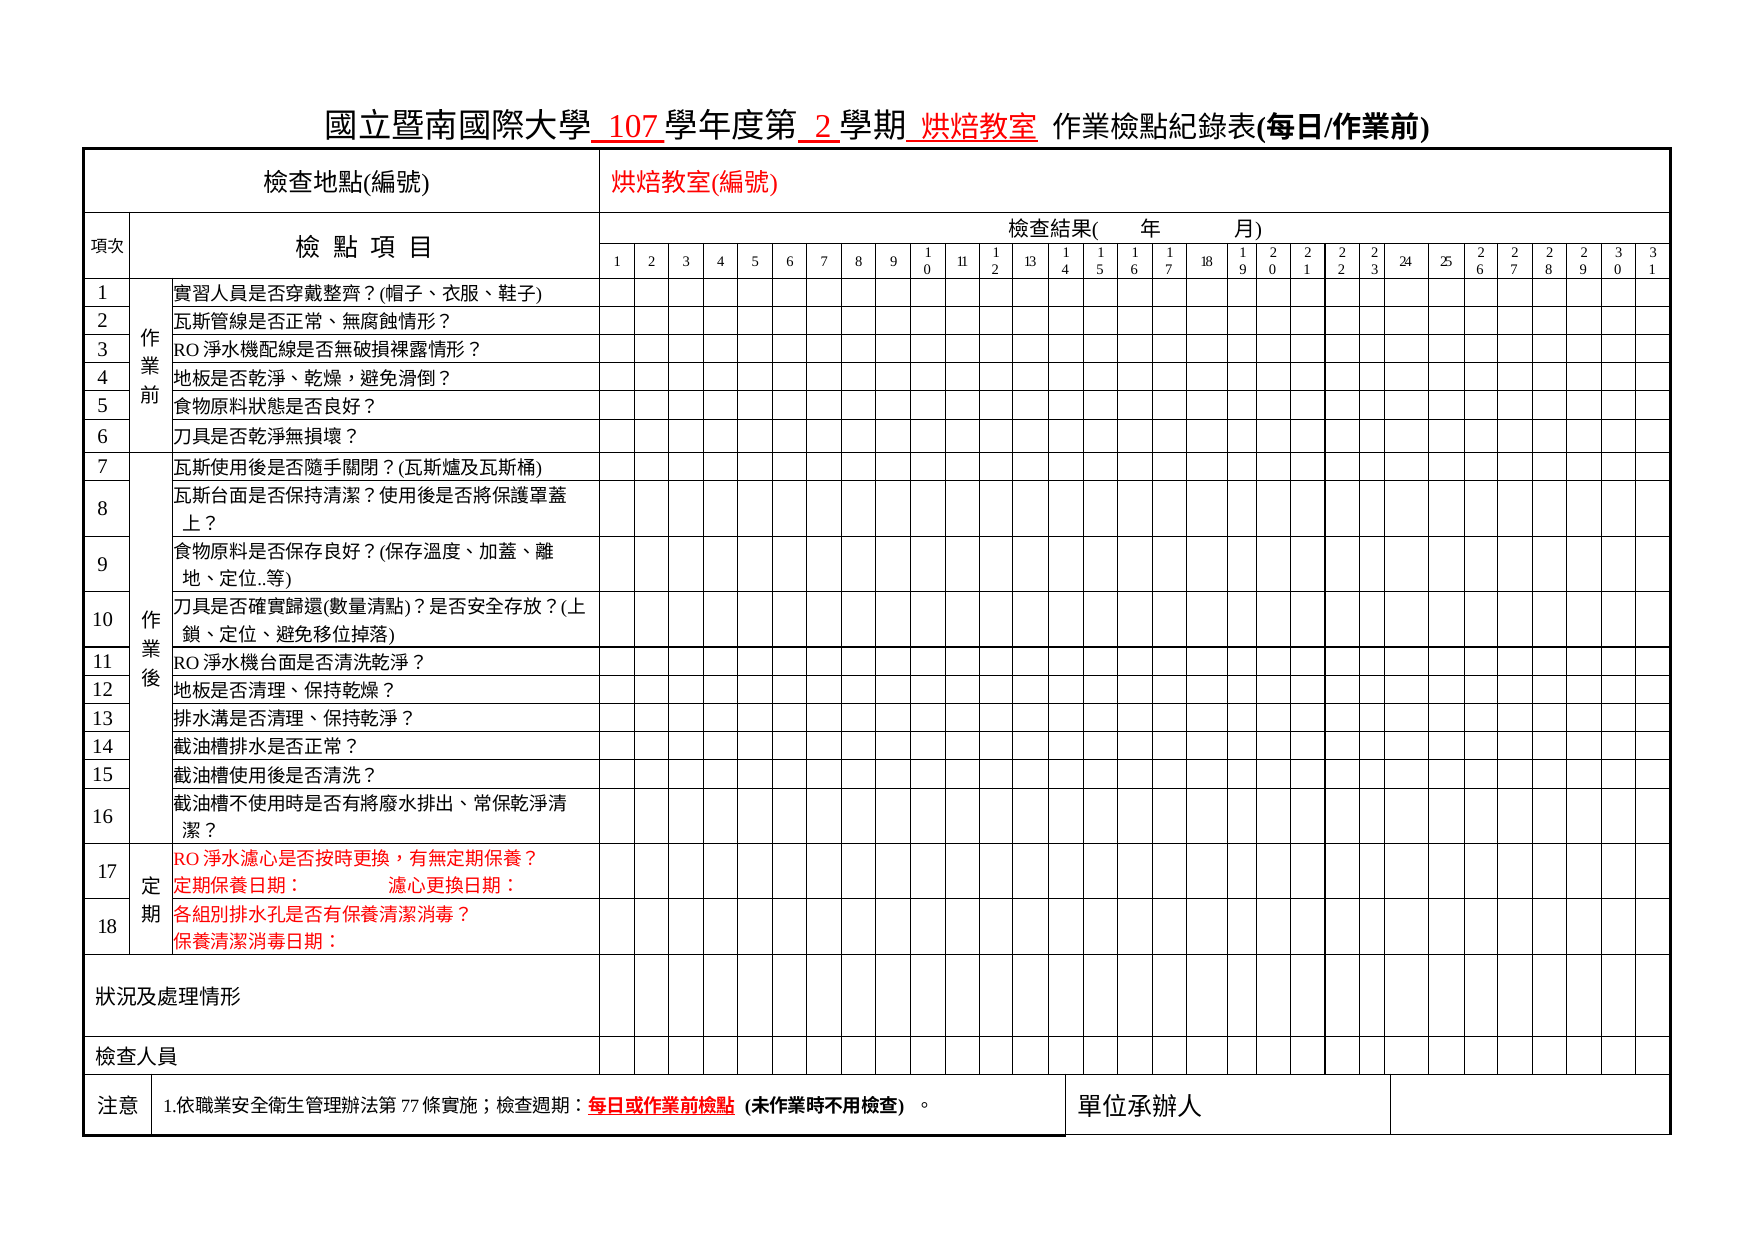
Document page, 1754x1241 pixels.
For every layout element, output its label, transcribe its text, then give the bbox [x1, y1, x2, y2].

table_cell [1049, 676, 1083, 703]
table_cell [1567, 1037, 1601, 1073]
table_cell [669, 481, 703, 536]
table_cell [669, 955, 703, 1036]
table_cell [911, 955, 945, 1036]
table_cell [1326, 307, 1359, 334]
table_cell [1153, 481, 1186, 536]
table_cell [1360, 760, 1384, 787]
table_cell 15 [85, 760, 129, 787]
table_cell [773, 704, 806, 731]
table_cell [911, 789, 945, 843]
table_cell 6 [773, 244, 806, 277]
table_cell [946, 899, 979, 954]
table_cell [773, 363, 806, 390]
table_cell [1187, 1037, 1227, 1073]
table_cell [773, 732, 806, 759]
table_cell [1533, 676, 1566, 703]
table_cell [1291, 420, 1324, 452]
table_cell [738, 363, 772, 390]
table_cell [1153, 899, 1186, 954]
table_cell [911, 899, 945, 954]
table_cell [635, 1037, 668, 1073]
table_cell [1228, 732, 1256, 759]
table_cell [1602, 899, 1635, 954]
table_cell [1385, 955, 1428, 1036]
table_cell [1326, 704, 1359, 731]
table_cell [669, 279, 703, 306]
table_cell 5 [738, 244, 772, 277]
table_cell [911, 363, 945, 390]
table_cell [1636, 363, 1669, 390]
table_cell [669, 899, 703, 954]
table_cell [1533, 789, 1566, 843]
table_cell [1602, 1037, 1635, 1073]
table_cell 11 [946, 244, 979, 277]
table_cell [1326, 453, 1359, 480]
table_cell 13 [85, 704, 129, 731]
table_cell [1385, 676, 1428, 703]
table_cell [1228, 363, 1256, 390]
table_cell [1465, 420, 1497, 452]
table_cell [946, 732, 979, 759]
table_cell [1013, 1037, 1048, 1073]
table_cell [1084, 279, 1117, 306]
table_cell RO淨水機台面是否清洗乾淨？ [173, 648, 599, 674]
table_cell [1465, 648, 1497, 674]
table_cell [1602, 732, 1635, 759]
table_cell [1429, 732, 1464, 759]
table_cell [600, 453, 634, 480]
table_cell [1013, 704, 1048, 731]
table_cell 2 [85, 307, 129, 334]
table_cell [1360, 481, 1384, 536]
table_cell [600, 789, 634, 843]
table_cell [635, 732, 668, 759]
table_cell [911, 279, 945, 306]
table_cell [704, 648, 737, 674]
table_cell [1118, 704, 1152, 731]
table_cell [773, 676, 806, 703]
table_cell 5 [85, 391, 129, 419]
table_cell [946, 335, 979, 362]
table_cell [1567, 648, 1601, 674]
table_cell 21 [1291, 244, 1324, 277]
table_cell 26 [1465, 244, 1497, 277]
table_cell [911, 481, 945, 536]
table_cell [1602, 676, 1635, 703]
table_cell [1602, 279, 1635, 306]
table_cell [738, 335, 772, 362]
table_cell [1084, 307, 1117, 334]
table_cell 17 [1153, 244, 1186, 277]
table_cell [1465, 704, 1497, 731]
table_cell 12 [980, 244, 1012, 277]
table_cell [946, 481, 979, 536]
table_cell [980, 307, 1012, 334]
table_cell [911, 844, 945, 898]
table_cell [1187, 789, 1227, 843]
table_cell [1049, 844, 1083, 898]
table_cell [1498, 648, 1532, 674]
table_cell [876, 760, 910, 787]
table_cell [1084, 760, 1117, 787]
table_cell 瓦斯台面是否保持清潔？使用後是否將保護罩蓋上？ [173, 481, 599, 536]
table_cell [842, 844, 875, 898]
table_cell [842, 279, 875, 306]
table_cell [773, 899, 806, 954]
table_cell [1429, 789, 1464, 843]
table_cell [1498, 844, 1532, 898]
table_cell [1049, 481, 1083, 536]
table_cell [1228, 676, 1256, 703]
table_cell 排水溝是否清理、保持乾淨？ [173, 704, 599, 731]
table_cell 3 [669, 244, 703, 277]
table_cell [1326, 420, 1359, 452]
table_cell [1429, 648, 1464, 674]
table_cell [1498, 481, 1532, 536]
table_cell [807, 481, 841, 536]
table_cell RO淨水機配線是否無破損裸露情形？ [173, 335, 599, 362]
table_cell 22 [1326, 244, 1359, 277]
table_cell [1533, 363, 1566, 390]
table_cell [1118, 676, 1152, 703]
table_cell [1385, 420, 1428, 452]
table_cell 檢查結果( 年 月) [600, 213, 1669, 243]
table_cell [635, 592, 668, 646]
table_cell [1187, 307, 1227, 334]
table_cell [600, 279, 634, 306]
table_cell 1 [85, 279, 129, 306]
table_cell 8 [85, 481, 129, 536]
table_cell [807, 844, 841, 898]
table_cell [669, 391, 703, 419]
table_cell [1385, 1037, 1428, 1073]
table_cell [1465, 481, 1497, 536]
table_cell [1291, 453, 1324, 480]
table_cell [1257, 537, 1290, 591]
table_cell [738, 391, 772, 419]
table_cell [1013, 955, 1048, 1036]
table_cell [1257, 844, 1290, 898]
table_cell [876, 335, 910, 362]
table_cell [1187, 648, 1227, 674]
table_cell [1385, 363, 1428, 390]
table_cell [1360, 732, 1384, 759]
table_cell [1567, 955, 1601, 1036]
table_cell [1602, 844, 1635, 898]
table_cell 20 [1257, 244, 1290, 277]
table_cell 27 [1498, 244, 1532, 277]
table_cell [980, 676, 1012, 703]
table_cell [635, 391, 668, 419]
table_cell [1385, 335, 1428, 362]
table_cell [1533, 279, 1566, 306]
table_cell [911, 760, 945, 787]
table_cell [1118, 844, 1152, 898]
table_cell [1118, 391, 1152, 419]
table_cell [600, 760, 634, 787]
table_cell [1257, 453, 1290, 480]
table_cell [842, 676, 875, 703]
table_cell [842, 335, 875, 362]
table_cell [842, 420, 875, 452]
table_cell [704, 537, 737, 591]
table_cell [1360, 420, 1384, 452]
table_cell [980, 363, 1012, 390]
table_cell [1533, 955, 1566, 1036]
table_cell [1257, 1037, 1290, 1073]
table_cell [1465, 676, 1497, 703]
table_cell [1118, 760, 1152, 787]
table_cell [1567, 481, 1601, 536]
table_cell [1385, 789, 1428, 843]
table_cell 3 [85, 335, 129, 362]
table_cell [876, 592, 910, 646]
table_cell [1291, 537, 1324, 591]
table_cell [842, 592, 875, 646]
table_cell 18 [1187, 244, 1227, 277]
table_cell 作業後 [130, 453, 172, 843]
table_cell [704, 453, 737, 480]
table_cell [1360, 899, 1384, 954]
table_cell [1291, 789, 1324, 843]
table_cell 14 [85, 732, 129, 759]
table_cell 10 [85, 592, 129, 646]
table_cell [669, 592, 703, 646]
table_cell [1326, 391, 1359, 419]
table_cell [1291, 760, 1324, 787]
table_cell [1533, 592, 1566, 646]
table_cell [807, 789, 841, 843]
table_cell [1533, 481, 1566, 536]
table_cell 定期 [130, 844, 172, 954]
table_cell [1187, 844, 1227, 898]
table_cell [1602, 760, 1635, 787]
table_cell [600, 363, 634, 390]
table_cell [773, 279, 806, 306]
table_cell [1049, 363, 1083, 390]
table_cell 16 [85, 789, 129, 843]
table_cell 刀具是否乾淨無損壞？ [173, 420, 599, 452]
table_cell [807, 955, 841, 1036]
table_cell 檢 點 項 目 [130, 213, 599, 277]
table_cell [1118, 420, 1152, 452]
table_cell [911, 420, 945, 452]
table_cell [1385, 732, 1428, 759]
table_cell [1228, 760, 1256, 787]
table_cell 10 [911, 244, 945, 277]
table_cell [1084, 1037, 1117, 1073]
table_cell 15 [1084, 244, 1117, 277]
table_cell [669, 537, 703, 591]
table_cell 項次 [85, 213, 129, 277]
table_cell [1567, 844, 1601, 898]
table_cell [1049, 537, 1083, 591]
table_cell [1084, 955, 1117, 1036]
table_cell [1636, 760, 1669, 787]
table_cell 食物原料是否保存良好？(保存溫度、加蓋、離地、定位..等) [173, 537, 599, 591]
table_cell [1636, 592, 1669, 646]
table_cell [911, 676, 945, 703]
table_cell [1636, 704, 1669, 731]
table_cell [1602, 391, 1635, 419]
table_cell [1533, 1037, 1566, 1073]
table_cell [1118, 899, 1152, 954]
table_cell [1228, 335, 1256, 362]
table_cell [1153, 453, 1186, 480]
table_cell [1602, 307, 1635, 334]
table_cell [807, 760, 841, 787]
table_cell [635, 704, 668, 731]
table_cell [1291, 481, 1324, 536]
table_cell [1228, 420, 1256, 452]
table_cell [1360, 1037, 1384, 1073]
table_header 烘焙教室(編號) [600, 150, 1669, 212]
table_cell [1429, 420, 1464, 452]
table_cell [1360, 335, 1384, 362]
table_cell [1084, 363, 1117, 390]
table_cell [704, 363, 737, 390]
table_cell 19 [1228, 244, 1256, 277]
table_cell [842, 955, 875, 1036]
table_cell [669, 760, 703, 787]
table_cell 7 [807, 244, 841, 277]
table_cell [1636, 955, 1669, 1036]
table_cell [1498, 279, 1532, 306]
table_cell [1429, 453, 1464, 480]
table_cell [1498, 1037, 1532, 1073]
table_cell [1360, 789, 1384, 843]
table_cell 檢查人員 [85, 1037, 599, 1073]
table_cell [600, 481, 634, 536]
table_header 檢查地點(編號) [85, 150, 599, 212]
table_cell [1533, 453, 1566, 480]
table_cell [1118, 1037, 1152, 1073]
table_cell [876, 1037, 910, 1073]
table_cell [1153, 676, 1186, 703]
table_cell [1291, 363, 1324, 390]
table_cell [1153, 420, 1186, 452]
table_cell [600, 955, 634, 1036]
table_cell [1013, 307, 1048, 334]
table_cell [669, 420, 703, 452]
table_cell 6 [85, 420, 129, 452]
table_cell 地板是否清理、保持乾燥？ [173, 676, 599, 703]
table_cell [773, 955, 806, 1036]
table_cell [1429, 899, 1464, 954]
table_cell [1360, 537, 1384, 591]
table_cell [807, 391, 841, 419]
table_cell [704, 1037, 737, 1073]
table_cell [1257, 391, 1290, 419]
table_cell [1429, 955, 1464, 1036]
table_cell [980, 1037, 1012, 1073]
table_cell [946, 391, 979, 419]
table_cell [1498, 537, 1532, 591]
table_cell [1602, 648, 1635, 674]
table_cell [669, 1037, 703, 1073]
table_cell [1533, 391, 1566, 419]
table_cell 地板是否乾淨、乾燥，避免滑倒？ [173, 363, 599, 390]
table_cell [1049, 955, 1083, 1036]
table_cell [600, 899, 634, 954]
table_cell [1187, 420, 1227, 452]
table_cell [1429, 391, 1464, 419]
table_cell [1498, 789, 1532, 843]
table_cell [1465, 335, 1497, 362]
table_cell [704, 420, 737, 452]
table_cell [1118, 732, 1152, 759]
table_cell [876, 537, 910, 591]
table_cell [738, 955, 772, 1036]
table_cell 注意 [85, 1075, 151, 1134]
table_cell [1049, 789, 1083, 843]
table_cell [1636, 844, 1669, 898]
table_cell [1602, 592, 1635, 646]
table_cell 12 [85, 676, 129, 703]
table_cell [946, 453, 979, 480]
table_cell [738, 537, 772, 591]
table_cell [635, 760, 668, 787]
table_cell [1013, 363, 1048, 390]
table_cell [1326, 760, 1359, 787]
table_cell [1636, 335, 1669, 362]
table_cell [1118, 955, 1152, 1036]
table_cell [1257, 955, 1290, 1036]
table_cell [1385, 391, 1428, 419]
table_cell [669, 676, 703, 703]
table_cell [1187, 537, 1227, 591]
table_cell [1465, 760, 1497, 787]
table_cell [1567, 307, 1601, 334]
table_cell [1498, 704, 1532, 731]
table_cell [1013, 844, 1048, 898]
table_cell 9 [85, 537, 129, 591]
table_cell [1084, 481, 1117, 536]
table_cell 31 [1636, 244, 1669, 277]
table_cell [946, 537, 979, 591]
table_cell [1228, 955, 1256, 1036]
table_cell [980, 481, 1012, 536]
table_cell [1049, 420, 1083, 452]
table_cell [842, 1037, 875, 1073]
table_cell [1228, 537, 1256, 591]
table_cell [946, 789, 979, 843]
table_cell [1465, 391, 1497, 419]
table_cell [704, 481, 737, 536]
table_cell [635, 420, 668, 452]
table_cell [1567, 453, 1601, 480]
table_cell 11 [85, 648, 129, 674]
table_cell [738, 279, 772, 306]
table_cell [1118, 537, 1152, 591]
table_cell [876, 789, 910, 843]
table_cell [773, 537, 806, 591]
table_cell [1049, 704, 1083, 731]
table_cell [946, 307, 979, 334]
table_cell [1228, 307, 1256, 334]
table_cell [1602, 704, 1635, 731]
table_cell [980, 537, 1012, 591]
table_cell [704, 676, 737, 703]
table_cell [600, 704, 634, 731]
table_cell [738, 1037, 772, 1073]
table_cell [1385, 307, 1428, 334]
table_cell [1257, 704, 1290, 731]
table_cell [911, 391, 945, 419]
table_cell [980, 732, 1012, 759]
table_cell [635, 537, 668, 591]
table_cell [1533, 899, 1566, 954]
table_cell [1602, 955, 1635, 1036]
table_cell [1013, 648, 1048, 674]
table_cell [1228, 481, 1256, 536]
table_cell [1049, 648, 1083, 674]
table_cell 8 [842, 244, 875, 277]
table_cell [1084, 648, 1117, 674]
table_cell [1465, 537, 1497, 591]
table_cell [1636, 537, 1669, 591]
table_cell [876, 899, 910, 954]
table_cell [1187, 899, 1227, 954]
table_cell [1049, 279, 1083, 306]
table_cell [911, 307, 945, 334]
table_cell [980, 648, 1012, 674]
table_cell [1533, 307, 1566, 334]
table_cell [669, 335, 703, 362]
table_cell [1360, 592, 1384, 646]
table_cell [1257, 279, 1290, 306]
table_cell [1326, 1037, 1359, 1073]
table_cell [876, 704, 910, 731]
table_cell [600, 592, 634, 646]
table_cell [1118, 307, 1152, 334]
table_cell 狀況及處理情形 [85, 955, 599, 1036]
table_cell [1013, 592, 1048, 646]
table_cell [1636, 648, 1669, 674]
table_cell [1187, 592, 1227, 646]
table_cell [946, 592, 979, 646]
table_cell [704, 955, 737, 1036]
table_cell [911, 592, 945, 646]
table_cell 截油槽使用後是否清洗？ [173, 760, 599, 787]
table_cell [842, 899, 875, 954]
table_cell [1391, 1075, 1669, 1134]
table_cell [1326, 537, 1359, 591]
table_cell [1291, 955, 1324, 1036]
table_cell [1291, 1037, 1324, 1073]
table_cell [1291, 704, 1324, 731]
table_cell [1013, 391, 1048, 419]
table_cell [704, 732, 737, 759]
table_cell [1118, 363, 1152, 390]
table_cell [876, 279, 910, 306]
table_cell [773, 648, 806, 674]
table_cell [704, 307, 737, 334]
table_cell [1291, 592, 1324, 646]
table_cell [807, 537, 841, 591]
table_cell [1257, 363, 1290, 390]
table_cell [1602, 789, 1635, 843]
table_cell [704, 760, 737, 787]
table_cell [1326, 899, 1359, 954]
table_cell [1567, 592, 1601, 646]
table_cell [1153, 844, 1186, 898]
table_cell 1 [600, 244, 634, 277]
table_cell [876, 481, 910, 536]
table_cell [946, 279, 979, 306]
table_cell [635, 648, 668, 674]
table_cell [1602, 420, 1635, 452]
table_cell [738, 760, 772, 787]
table_cell [1084, 899, 1117, 954]
table_cell [773, 789, 806, 843]
table_cell [773, 481, 806, 536]
table_cell [1228, 1037, 1256, 1073]
table_cell [946, 955, 979, 1036]
table_cell [1498, 676, 1532, 703]
table_cell [842, 732, 875, 759]
table_cell [1326, 844, 1359, 898]
table_cell [911, 335, 945, 362]
table_cell [842, 537, 875, 591]
table_cell [635, 363, 668, 390]
table_cell [1498, 732, 1532, 759]
table_cell [773, 760, 806, 787]
table_cell [1429, 363, 1464, 390]
table_cell 單位承辦人 [1066, 1075, 1390, 1134]
table_cell [1013, 676, 1048, 703]
table_cell [1429, 760, 1464, 787]
table_cell [1153, 732, 1186, 759]
table_cell [876, 420, 910, 452]
table_cell 4 [85, 363, 129, 390]
table_cell [1602, 537, 1635, 591]
table_cell [704, 899, 737, 954]
table_cell 29 [1567, 244, 1601, 277]
table_cell [1153, 307, 1186, 334]
table_cell [1498, 899, 1532, 954]
table_cell [1429, 481, 1464, 536]
table_cell [1636, 481, 1669, 536]
table_cell [1360, 307, 1384, 334]
table_cell [1187, 732, 1227, 759]
table_cell [1013, 453, 1048, 480]
table_cell 食物原料狀態是否良好？ [173, 391, 599, 419]
table_cell 23 [1360, 244, 1384, 277]
table_cell [1084, 420, 1117, 452]
table_cell [600, 335, 634, 362]
table_cell [1049, 335, 1083, 362]
table_cell [1084, 391, 1117, 419]
table_cell 18 [85, 899, 129, 954]
table_cell [704, 789, 737, 843]
table_cell [1257, 420, 1290, 452]
table_cell [1498, 335, 1532, 362]
table_cell [738, 307, 772, 334]
table_cell [807, 307, 841, 334]
table_cell [635, 844, 668, 898]
table_cell [1636, 279, 1669, 306]
table_cell [1326, 363, 1359, 390]
table_cell [876, 391, 910, 419]
table_cell [600, 537, 634, 591]
table_cell [1084, 704, 1117, 731]
table_cell [1153, 704, 1186, 731]
table_cell [1567, 704, 1601, 731]
table_cell [807, 899, 841, 954]
table_cell [635, 899, 668, 954]
table_cell [1084, 592, 1117, 646]
table_cell 17 [85, 844, 129, 898]
table_cell [1465, 363, 1497, 390]
table_cell [1360, 648, 1384, 674]
table_cell [1084, 732, 1117, 759]
table_cell [842, 704, 875, 731]
table_cell [1360, 453, 1384, 480]
table_cell [1118, 335, 1152, 362]
table_cell [876, 307, 910, 334]
table_cell [1385, 279, 1428, 306]
table_cell 28 [1533, 244, 1566, 277]
table_cell [1636, 789, 1669, 843]
table_cell [1533, 335, 1566, 362]
table_cell 4 [704, 244, 737, 277]
table_cell [1153, 335, 1186, 362]
table_cell [704, 335, 737, 362]
table_cell [1465, 307, 1497, 334]
table_cell 13 [1013, 244, 1048, 277]
table_cell [1153, 760, 1186, 787]
table_cell [738, 648, 772, 674]
table_cell [635, 481, 668, 536]
table_cell [1533, 760, 1566, 787]
table_cell [773, 592, 806, 646]
table_cell [704, 704, 737, 731]
table_cell [1567, 789, 1601, 843]
table_cell [1291, 648, 1324, 674]
table_cell [1187, 453, 1227, 480]
table_cell [876, 844, 910, 898]
table_cell [946, 420, 979, 452]
table_cell [669, 648, 703, 674]
table_cell [704, 844, 737, 898]
table_cell [773, 453, 806, 480]
table_cell [1187, 391, 1227, 419]
table_cell [807, 732, 841, 759]
table_cell [600, 844, 634, 898]
table_cell [669, 704, 703, 731]
table_cell [1429, 592, 1464, 646]
table_cell 瓦斯使用後是否隨手關閉？(瓦斯爐及瓦斯桶) [173, 453, 599, 480]
table_cell [980, 391, 1012, 419]
table_cell [1118, 481, 1152, 536]
table_cell [1118, 592, 1152, 646]
table_cell [1291, 391, 1324, 419]
table_cell [807, 648, 841, 674]
table_cell [911, 537, 945, 591]
table_cell [1385, 481, 1428, 536]
table_cell [1228, 279, 1256, 306]
table_cell 作業前 [130, 279, 172, 452]
table_cell [1049, 899, 1083, 954]
table_cell [1636, 420, 1669, 452]
table_cell [738, 732, 772, 759]
table_cell [1153, 648, 1186, 674]
table_cell [876, 732, 910, 759]
table_cell [1257, 676, 1290, 703]
table_cell [1429, 844, 1464, 898]
table_cell [1013, 481, 1048, 536]
table_cell [1084, 789, 1117, 843]
table_cell [1291, 676, 1324, 703]
table_cell [738, 899, 772, 954]
table_cell [1636, 307, 1669, 334]
table_cell [1636, 732, 1669, 759]
table_cell [1084, 844, 1117, 898]
table_cell [635, 955, 668, 1036]
table_cell [1636, 391, 1669, 419]
table_cell [1326, 676, 1359, 703]
table_cell 2 [635, 244, 668, 277]
table_cell [1118, 648, 1152, 674]
table_cell [1429, 704, 1464, 731]
table_cell [1257, 592, 1290, 646]
table_cell [1567, 335, 1601, 362]
table_cell [738, 676, 772, 703]
table_cell [1187, 760, 1227, 787]
table_cell [1326, 955, 1359, 1036]
table_cell [1118, 789, 1152, 843]
table_cell 16 [1118, 244, 1152, 277]
table_cell [1228, 391, 1256, 419]
table_cell [980, 955, 1012, 1036]
table_cell 14 [1049, 244, 1083, 277]
table_cell [773, 391, 806, 419]
table_cell [842, 789, 875, 843]
table_cell [1013, 789, 1048, 843]
table_cell [1257, 899, 1290, 954]
table_cell [1187, 955, 1227, 1036]
table_cell [1187, 481, 1227, 536]
table_cell [807, 704, 841, 731]
table_cell [1187, 363, 1227, 390]
table_cell [773, 307, 806, 334]
table_cell [911, 648, 945, 674]
table_cell [911, 732, 945, 759]
table_cell [738, 481, 772, 536]
table_cell [842, 481, 875, 536]
table_cell [1118, 279, 1152, 306]
table_cell [635, 279, 668, 306]
table_cell [1228, 789, 1256, 843]
table_cell [842, 760, 875, 787]
table_cell [635, 453, 668, 480]
table_cell [1602, 363, 1635, 390]
table_cell [738, 704, 772, 731]
table_cell [738, 420, 772, 452]
table_cell [1385, 844, 1428, 898]
table_cell [1118, 453, 1152, 480]
table_cell [1567, 760, 1601, 787]
table_cell [1228, 453, 1256, 480]
table_cell [600, 732, 634, 759]
table_cell [1291, 279, 1324, 306]
table_cell [1360, 704, 1384, 731]
table_cell [1049, 453, 1083, 480]
table_cell [635, 789, 668, 843]
table_cell [1498, 453, 1532, 480]
table_cell [807, 335, 841, 362]
table_cell [1326, 789, 1359, 843]
table_cell [807, 453, 841, 480]
table_cell [807, 279, 841, 306]
table_cell [842, 307, 875, 334]
table_cell [738, 844, 772, 898]
table_cell [946, 648, 979, 674]
table_cell [1385, 704, 1428, 731]
table_cell [1465, 789, 1497, 843]
table_cell [600, 391, 634, 419]
table_cell [1084, 335, 1117, 362]
table_cell [1533, 844, 1566, 898]
table_cell [1429, 537, 1464, 591]
table_cell [1291, 335, 1324, 362]
table_cell [1567, 279, 1601, 306]
table_cell [911, 704, 945, 731]
table_cell [1533, 648, 1566, 674]
table_cell [1533, 704, 1566, 731]
table_cell [1013, 732, 1048, 759]
table_cell [807, 363, 841, 390]
table_cell [1228, 592, 1256, 646]
table_cell [1360, 391, 1384, 419]
table_cell 各組別排水孔是否有保養清潔消毒？ 保養清潔消毒日期： [173, 899, 599, 954]
table_cell [669, 844, 703, 898]
table_cell [1636, 676, 1669, 703]
table_cell [1567, 899, 1601, 954]
table_cell [1636, 453, 1669, 480]
table_cell 30 [1602, 244, 1635, 277]
table_cell [1533, 420, 1566, 452]
table_cell [1187, 335, 1227, 362]
table_cell [1291, 732, 1324, 759]
table_cell [980, 279, 1012, 306]
table_cell [1360, 363, 1384, 390]
table_cell 9 [876, 244, 910, 277]
table_cell [1187, 676, 1227, 703]
table_cell [1228, 844, 1256, 898]
table_cell [1049, 732, 1083, 759]
table_cell [1498, 307, 1532, 334]
table_cell [773, 335, 806, 362]
table_cell [1360, 955, 1384, 1036]
table_cell [911, 453, 945, 480]
table_cell [1257, 789, 1290, 843]
table_cell [704, 279, 737, 306]
table_cell [1257, 335, 1290, 362]
table_cell [1429, 1037, 1464, 1073]
table_cell [1326, 592, 1359, 646]
table_cell [600, 1037, 634, 1073]
table_cell [1257, 307, 1290, 334]
table_cell [911, 1037, 945, 1073]
table_cell [600, 676, 634, 703]
table_cell 1.依職業安全衛生管理辦法第77條實施；檢查週期：每日或作業前檢點 (未作業時不用檢查) 。 [152, 1075, 1065, 1134]
table_cell [1465, 453, 1497, 480]
table_cell [1228, 704, 1256, 731]
table_cell [1602, 335, 1635, 362]
table_cell [1153, 391, 1186, 419]
table_cell [704, 592, 737, 646]
table_cell [876, 363, 910, 390]
table_cell [1187, 279, 1227, 306]
table_cell [876, 955, 910, 1036]
table_cell [635, 307, 668, 334]
table_cell 7 [85, 453, 129, 480]
table_cell [1187, 704, 1227, 731]
table_cell [1228, 648, 1256, 674]
table_cell RO淨水濾心是否按時更換，有無定期保養？ 定期保養日期： 濾心更換日期： [173, 844, 599, 898]
table_cell [1567, 676, 1601, 703]
table_cell [669, 307, 703, 334]
table_cell [876, 453, 910, 480]
table_cell [1013, 279, 1048, 306]
table_cell [1385, 648, 1428, 674]
table_cell [1153, 1037, 1186, 1073]
table_cell [773, 1037, 806, 1073]
table_cell [1291, 844, 1324, 898]
table_cell [1326, 279, 1359, 306]
table_cell [1385, 899, 1428, 954]
table_cell [1602, 453, 1635, 480]
table_cell [876, 648, 910, 674]
table_cell [1153, 592, 1186, 646]
table_cell [635, 335, 668, 362]
table_cell [1567, 537, 1601, 591]
table_cell [980, 760, 1012, 787]
table_cell [980, 704, 1012, 731]
table_cell [1049, 592, 1083, 646]
table_cell [635, 676, 668, 703]
table_cell [946, 1037, 979, 1073]
table_cell [807, 420, 841, 452]
table_cell [1013, 899, 1048, 954]
table_cell [1429, 307, 1464, 334]
table_cell [980, 453, 1012, 480]
table_cell [1498, 955, 1532, 1036]
table_cell 實習人員是否穿戴整齊？(帽子、衣服、鞋子) [173, 279, 599, 306]
table_cell [842, 391, 875, 419]
table_cell [669, 732, 703, 759]
table_cell [980, 592, 1012, 646]
table_cell [1385, 537, 1428, 591]
table_cell [1153, 279, 1186, 306]
table_cell [1567, 363, 1601, 390]
table_cell [1326, 732, 1359, 759]
table_cell [704, 391, 737, 419]
table_cell [1360, 844, 1384, 898]
table_cell [1291, 307, 1324, 334]
table_cell [1257, 648, 1290, 674]
table_cell [946, 844, 979, 898]
table_cell [1257, 760, 1290, 787]
table_cell [946, 704, 979, 731]
table_cell [738, 453, 772, 480]
table_cell 截油槽不使用時是否有將廢水排出、常保乾淨清潔？ [173, 789, 599, 843]
table_cell [1465, 732, 1497, 759]
table_cell [1291, 899, 1324, 954]
table_cell [1465, 592, 1497, 646]
table_cell [1049, 307, 1083, 334]
table_cell 24 [1385, 244, 1428, 277]
table_cell [807, 592, 841, 646]
table_cell [1049, 1037, 1083, 1073]
table_cell [980, 335, 1012, 362]
table_cell [842, 648, 875, 674]
table_cell [600, 420, 634, 452]
table_cell [1228, 899, 1256, 954]
table_cell [600, 648, 634, 674]
table_cell [1498, 760, 1532, 787]
table_cell [980, 420, 1012, 452]
table_cell [1385, 453, 1428, 480]
table_cell [1326, 648, 1359, 674]
table_cell [1153, 789, 1186, 843]
table_cell [1498, 363, 1532, 390]
table_cell [1153, 537, 1186, 591]
table_cell 25 [1429, 244, 1464, 277]
table_cell [669, 363, 703, 390]
table_cell [980, 789, 1012, 843]
table_cell [1533, 537, 1566, 591]
table_cell [1465, 844, 1497, 898]
table_cell [669, 789, 703, 843]
table_cell [1429, 676, 1464, 703]
table_cell [1013, 760, 1048, 787]
table_cell [807, 676, 841, 703]
table_cell [1049, 391, 1083, 419]
table_cell [1013, 420, 1048, 452]
table_cell [1257, 481, 1290, 536]
table_cell 截油槽排水是否正常？ [173, 732, 599, 759]
table_cell [1257, 732, 1290, 759]
table_cell [1153, 955, 1186, 1036]
table_cell [946, 363, 979, 390]
table_cell [1429, 335, 1464, 362]
table_cell [1465, 955, 1497, 1036]
table_cell [876, 676, 910, 703]
table_cell [738, 592, 772, 646]
table_cell [1602, 481, 1635, 536]
table_cell [1636, 1037, 1669, 1073]
table_cell [1465, 1037, 1497, 1073]
table_cell [1465, 279, 1497, 306]
table_cell [669, 453, 703, 480]
table_cell [1567, 391, 1601, 419]
table_cell [1013, 537, 1048, 591]
table_cell [1153, 363, 1186, 390]
table_cell [1360, 676, 1384, 703]
table_cell [980, 899, 1012, 954]
table_cell [1360, 279, 1384, 306]
table_cell [1567, 420, 1601, 452]
table_cell [1084, 537, 1117, 591]
table_cell 刀具是否確實歸還(數量清點)？是否安全存放？(上鎖、定位、避免移位掉落) [173, 592, 599, 646]
table_cell [980, 844, 1012, 898]
table_cell [1326, 481, 1359, 536]
table_cell [946, 760, 979, 787]
table_cell [1498, 420, 1532, 452]
table_cell [1385, 760, 1428, 787]
table_cell [1498, 391, 1532, 419]
text 國立暨南國際大學 107學年度第 2 學期 烘焙教室 作業檢點紀錄表(每日/作業前) [150, 99, 1604, 147]
table_cell [1533, 732, 1566, 759]
table_cell [1084, 453, 1117, 480]
table_cell [1498, 592, 1532, 646]
table_cell [1567, 732, 1601, 759]
table_cell [807, 1037, 841, 1073]
table_cell [773, 420, 806, 452]
table_cell [1084, 676, 1117, 703]
table_cell 瓦斯管線是否正常、無腐蝕情形？ [173, 307, 599, 334]
table_cell [946, 676, 979, 703]
table_cell [600, 307, 634, 334]
table_cell [738, 789, 772, 843]
table_cell [1013, 335, 1048, 362]
table_cell [1636, 899, 1669, 954]
table_cell [1326, 335, 1359, 362]
table_cell [1385, 592, 1428, 646]
table_cell [1429, 279, 1464, 306]
table_cell [842, 363, 875, 390]
table_cell [842, 453, 875, 480]
table_cell [1049, 760, 1083, 787]
table_cell [773, 844, 806, 898]
table_cell [1465, 899, 1497, 954]
